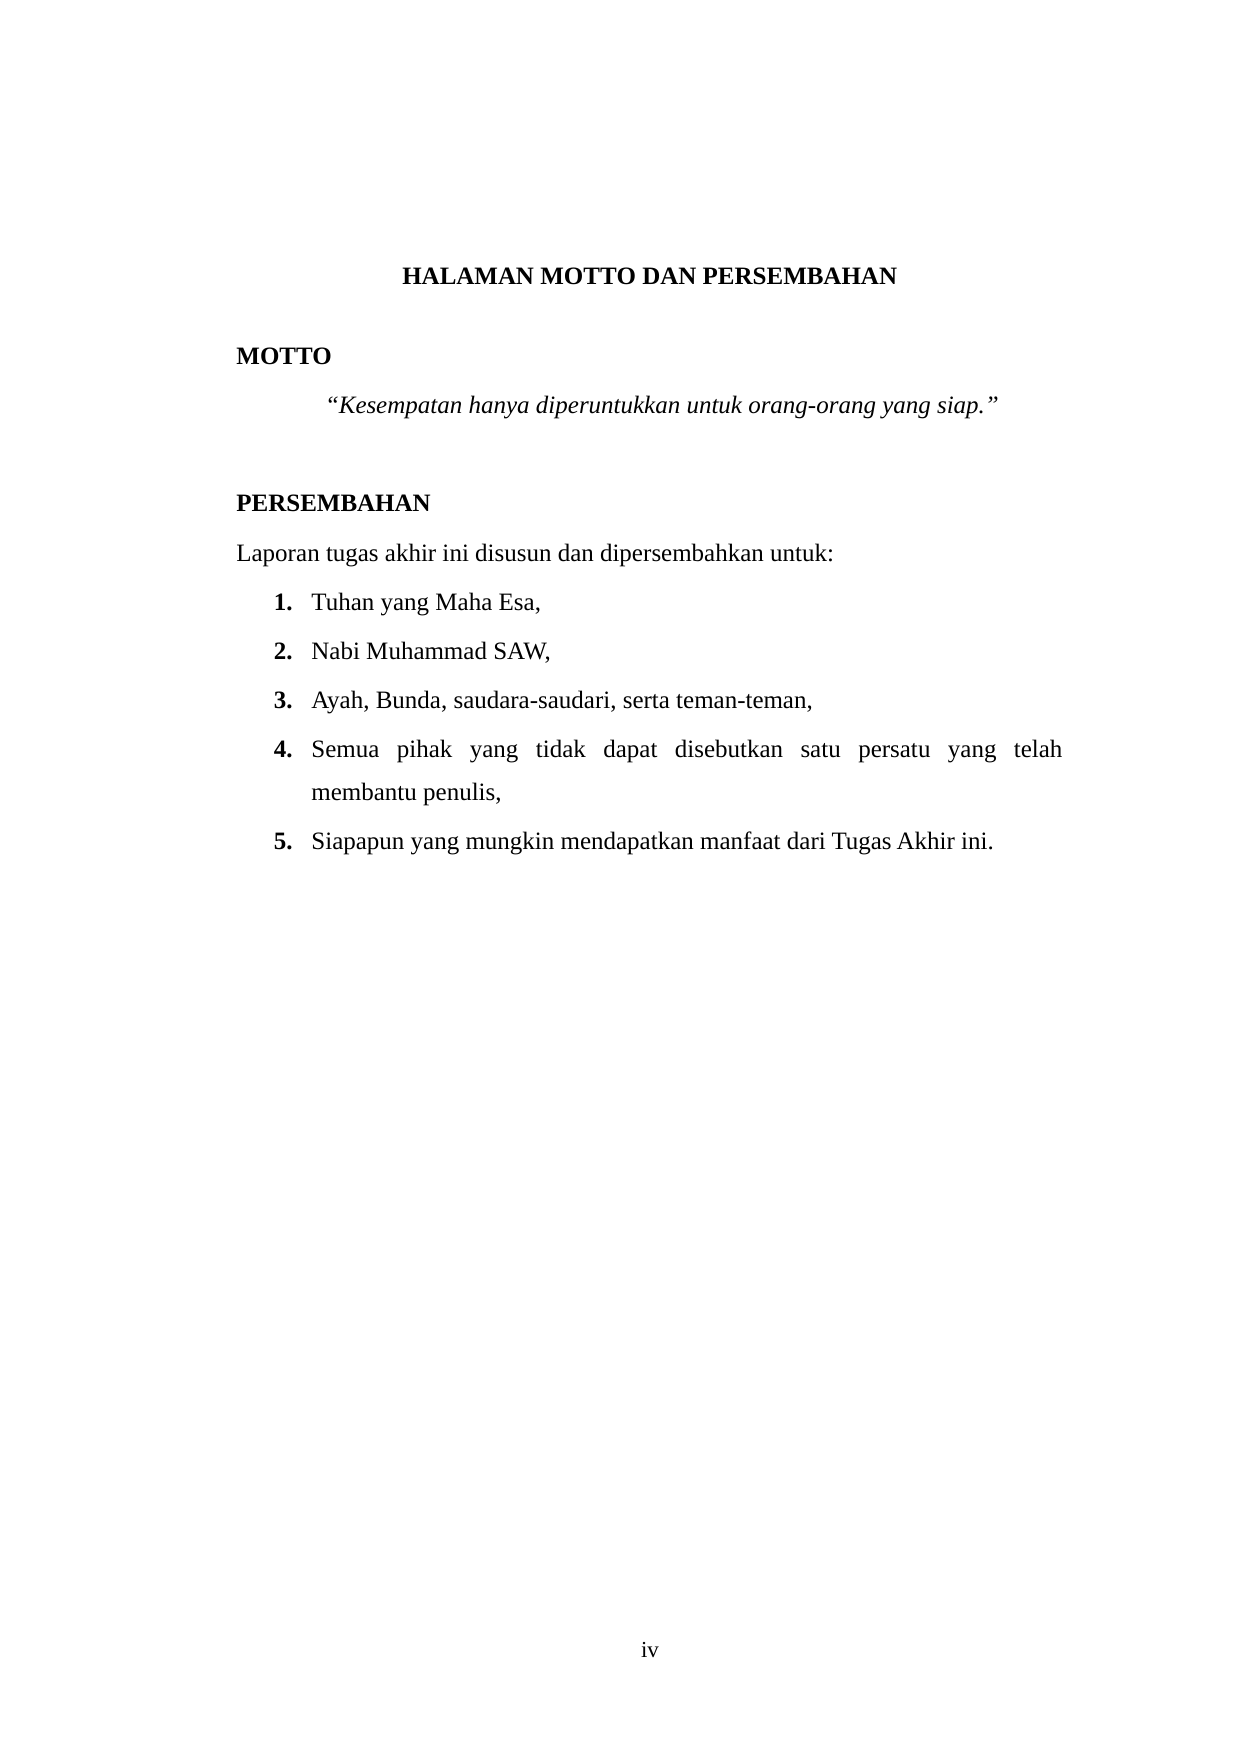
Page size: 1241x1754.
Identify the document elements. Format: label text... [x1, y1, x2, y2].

text “Kesempatan hanya diperuntukkan untuk orang-orang yang siap.” [236, 390, 1063, 419]
subtitle HALAMAN MOTTO DAN PERSEMBAHAN [236, 261, 1063, 290]
list Semua pihak yang tidak dapat disebutkan satu persatu yang telah membantu penulis, [274, 734, 1063, 806]
text PERSEMBAHAN [236, 488, 1063, 517]
text Laporan tugas akhir ini disusun dan dipersembahkan untuk: [236, 538, 1063, 566]
list Tuhan yang Maha Esa, [274, 587, 1063, 615]
list Nabi Muhammad SAW, [274, 636, 1063, 664]
list Siapapun yang mungkin mendapatkan manfaat dari Tugas Akhir ini. [274, 826, 1063, 855]
list Ayah, Bunda, saudara-saudari, serta teman-teman, [274, 685, 1063, 713]
text MOTTO [236, 341, 1063, 370]
